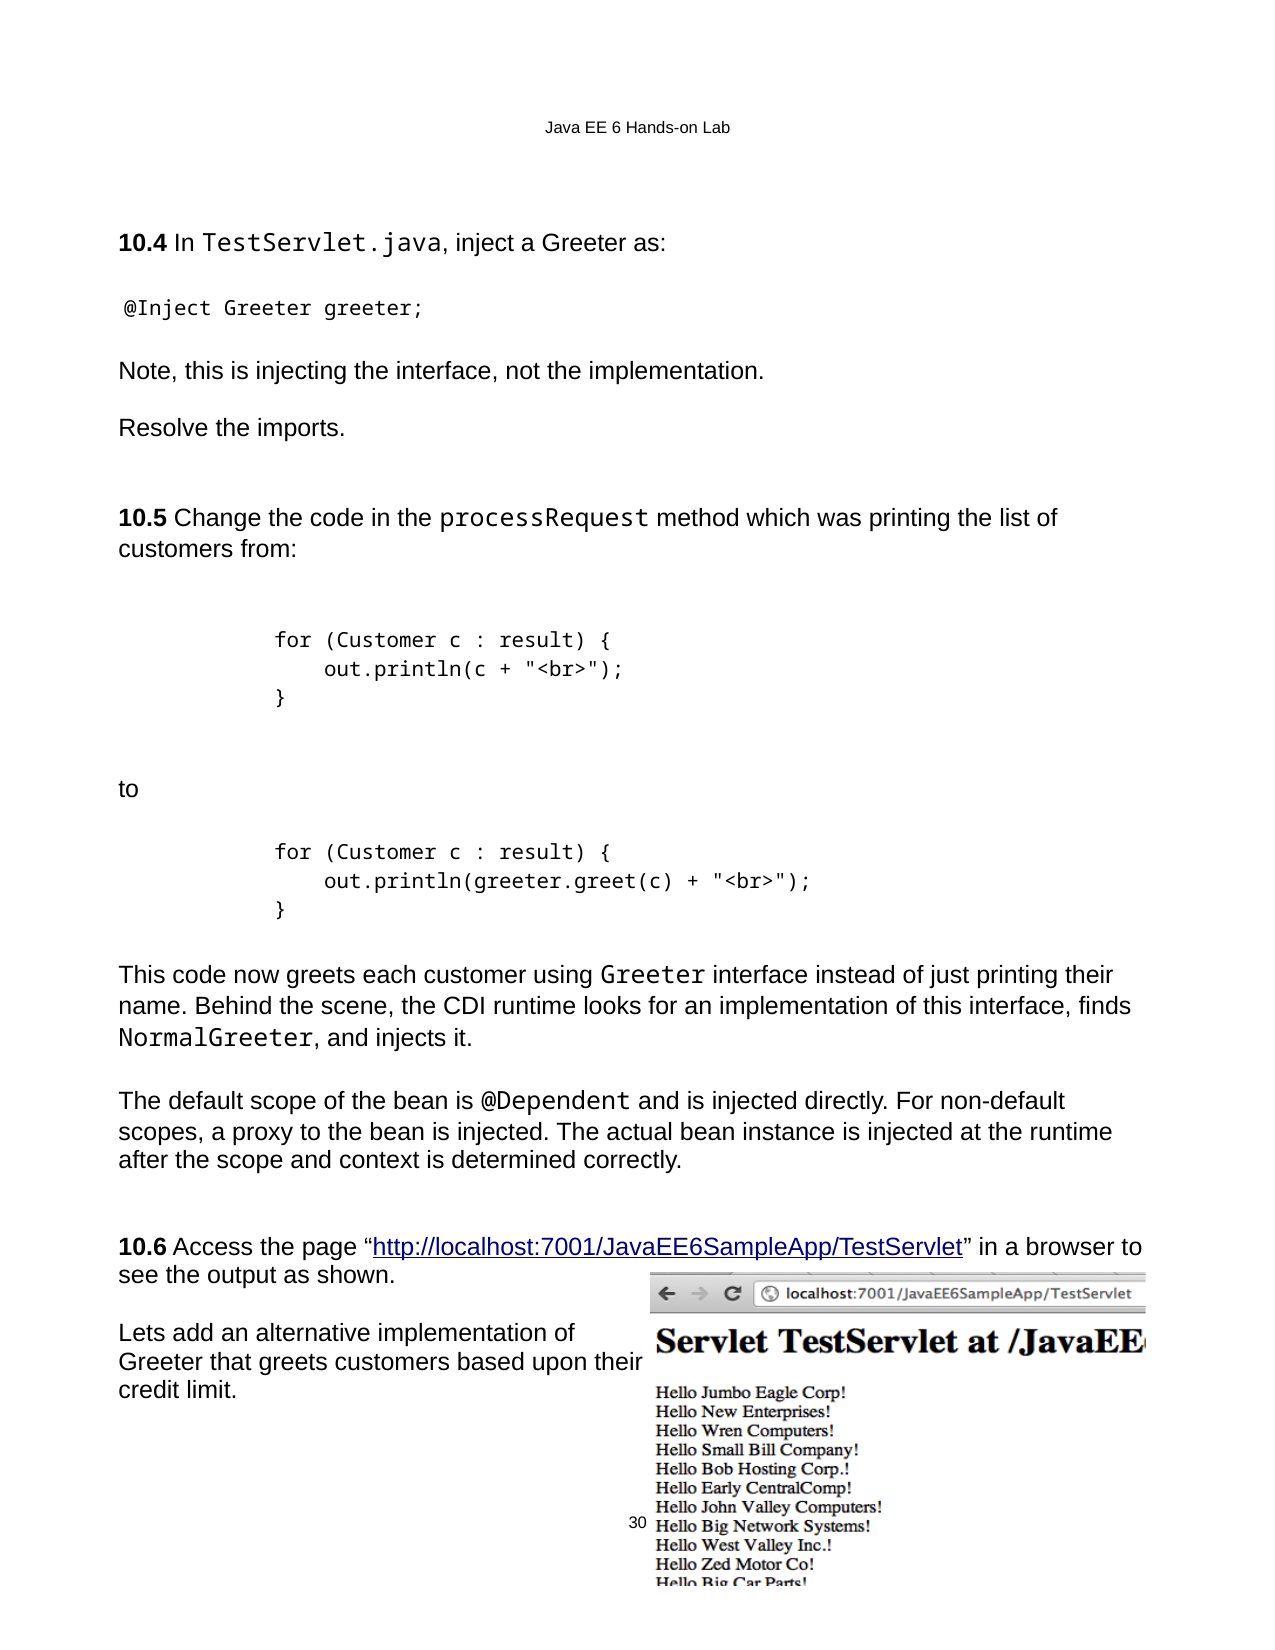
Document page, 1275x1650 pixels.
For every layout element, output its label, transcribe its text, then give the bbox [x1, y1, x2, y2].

text to [118, 717, 1157, 832]
text 10.4 In TestServlet.java, inject a Greeter as: [118, 224, 1157, 287]
text Note, this is injecting the interface, not the implementation. Resolve the imports. [118, 356, 1157, 442]
table_header for (Customer c : result) { out.println(c + "<br>"); } [118, 620, 1157, 717]
table_header @Inject Greeter greeter; [118, 287, 1157, 327]
picture [650, 1272, 1146, 1586]
text This code now greets each customer using Greeter interface instead of just printing their name. Behind the scene, the CDI runtime looks for an implementation of this interface, finds NormalGreeter, and injects it. The default scope of the bean is @Dependent and is injected directly. For non-default scopes, a proxy to the bean is injected. The actual bean instance is injected at the runtime after the scope and context is determined correctly. [118, 957, 1157, 1203]
text Lets add an alternative implementation of Greeter that greets customers based upon their credit limit. [118, 1289, 650, 1404]
text 10.6 Access the page “http://localhost:7001/JavaEE6SampleApp/TestServlet” in a browser to see the output as shown. [118, 1232, 1157, 1289]
table_header for (Customer c : result) { out.println(greeter.greet(c) + "<br>"); } [118, 832, 1157, 928]
text 10.5 Change the code in the processRequest method which was printing the list of customers from: [118, 499, 1157, 620]
